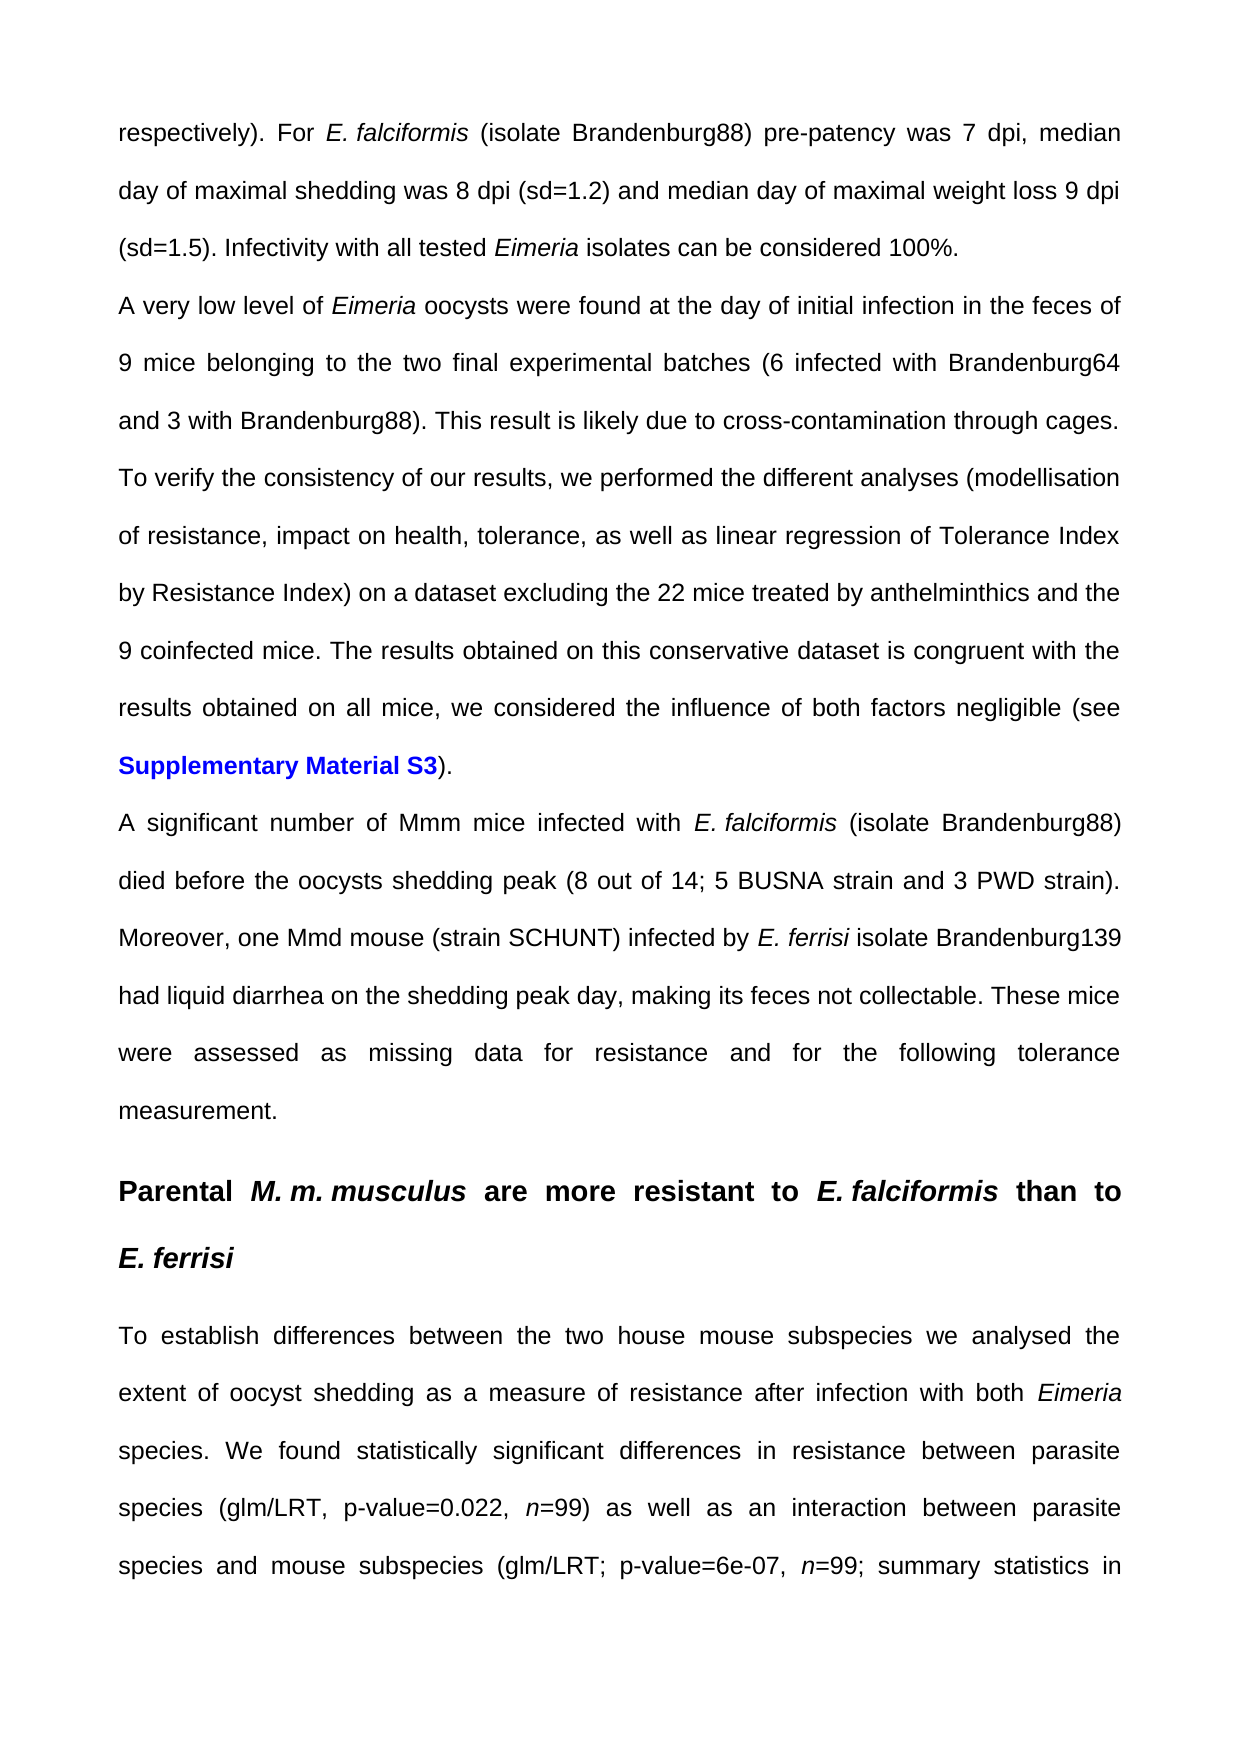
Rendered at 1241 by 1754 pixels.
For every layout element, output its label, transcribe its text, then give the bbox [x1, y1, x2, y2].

text To establish differences between the two house mouse subspecies we analysed the extent of oocyst shedding as a measure of resistance after infection with both Eimeria species. We found statistically significant differences in resistance between parasite species (glm/LRT, p-value=0.022, n=99) as well as an interaction between parasite species and mouse subspecies (glm/LRT; p-value=6e-07, n=99; summary statistics in [118, 1321, 1122, 1579]
text A very low level of Eimeria oocysts were found at the day of initial infection in the feces of 9 mice belonging to the two final experimental batches (6 infected with Brandenburg64 and 3 with Brandenburg88). This result is likely due to cross-contamination through cages. To verify the consistency of our results, we performed the different analyses (modellisation of resistance, impact on health, tolerance, as well as linear regression of Tolerance Index by Resistance Index) on a dataset excluding the 22 mice treated by anthelminthics and the 9 coinfected mice. The results obtained on this conservative dataset is congruent with the results obtained on all mice, we considered the influence of both factors negligible (see Supplementary Material S3). [118, 291, 1122, 779]
subtitle Parental M. m. musculus are more resistant to E. falciformis than to E. ferrisi [118, 1174, 1122, 1274]
text A significant number of Mmm mice infected with E. falciformis (isolate Brandenburg88) died before the oocysts shedding peak (8 out of 14; 5 BUSNA strain and 3 PWD strain). Moreover, one Mmd mouse (strain SCHUNT) infected by E. ferrisi isolate Brandenburg139 had liquid diarrhea on the shedding peak day, making its feces not collectable. These mice were assessed as missing data for resistance and for the following tolerance measurement. [118, 808, 1122, 1124]
text respectively). For E. falciformis (isolate Brandenburg88) pre-patency was 7 dpi, median day of maximal shedding was 8 dpi (sd=1.2) and median day of maximal weight loss 9 dpi (sd=1.5). Infectivity with all tested Eimeria isolates can be considered 100%. [118, 118, 1122, 262]
